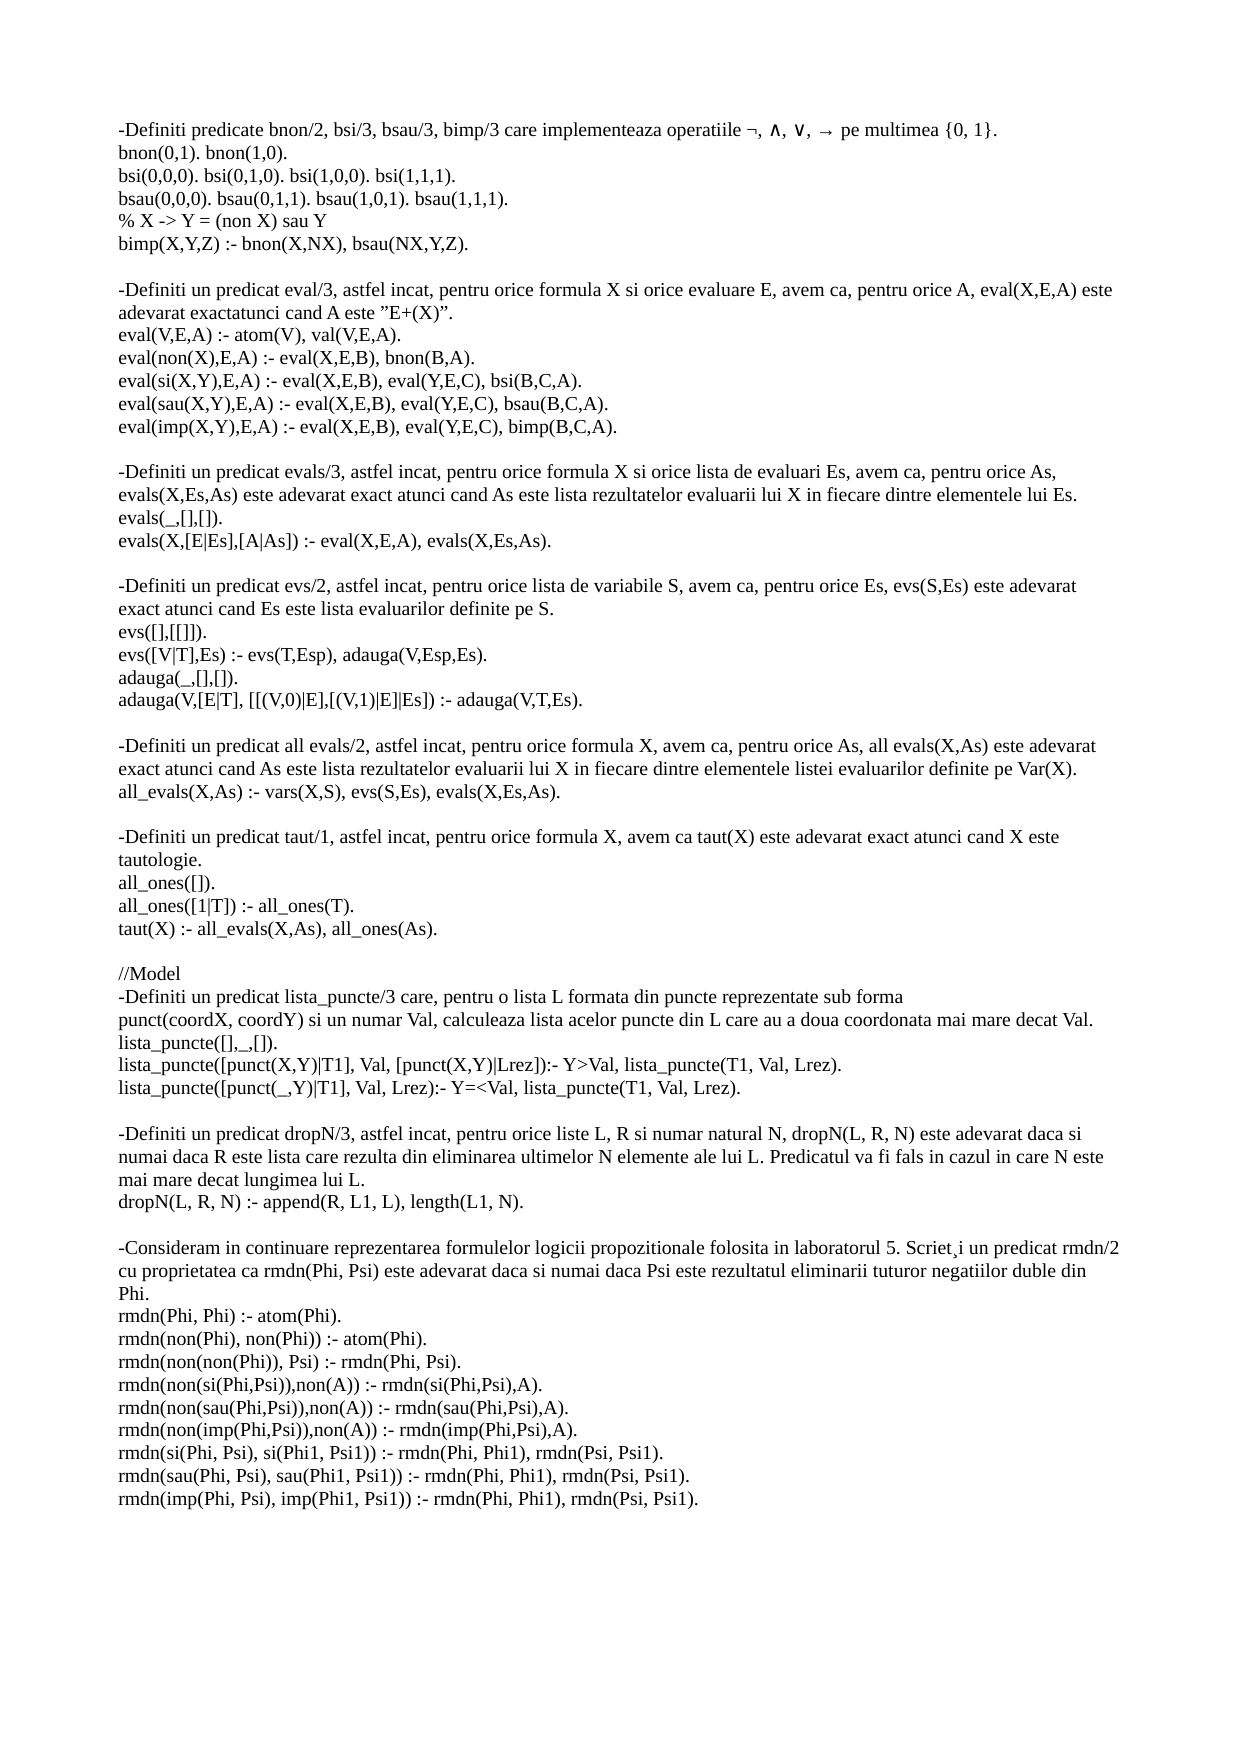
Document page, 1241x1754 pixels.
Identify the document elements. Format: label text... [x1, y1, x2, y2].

text adauga(_,[],[]). [118, 666, 1122, 688]
text all_ones([1|T]) :- all_ones(T). [118, 894, 1122, 917]
text evs([],[[]]). [118, 620, 1122, 643]
text rmdn(non(Phi), non(Phi)) :- atom(Phi). [118, 1327, 1122, 1350]
text -Definiti predicate bnon/2, bsi/3, bsau/3, bimp/3 care implementeaza operatiile ¬, ∧, ∨, → pe multimea {0, 1}. [118, 118, 1122, 141]
text -Definiti un predicat evals/3, astfel incat, pentru orice formula X si orice lista de evaluari Es, avem ca, pentru orice As, evals(X,Es,As) este adevarat exact atunci cand As este lista rezultatelor evaluarii lui X in fiecare dintre elementele lui Es. [118, 460, 1122, 506]
text eval(si(X,Y),E,A) :- eval(X,E,B), eval(Y,E,C), bsi(B,C,A). [118, 369, 1122, 392]
text taut(X) :- all_evals(X,As), all_ones(As). [118, 917, 1122, 939]
text eval(non(X),E,A) :- eval(X,E,B), bnon(B,A). [118, 346, 1122, 369]
text rmdn(non(imp(Phi,Psi)),non(A)) :- rmdn(imp(Phi,Psi),A). [118, 1418, 1122, 1441]
text evals(X,[E|Es],[A|As]) :- eval(X,E,A), evals(X,Es,As). [118, 529, 1122, 552]
text bimp(X,Y,Z) :- bnon(X,NX), bsau(NX,Y,Z). [118, 232, 1122, 255]
text all_evals(X,As) :- vars(X,S), evs(S,Es), evals(X,Es,As). [118, 780, 1122, 802]
text dropN(L, R, N) :- append(R, L1, L), length(L1, N). [118, 1190, 1122, 1213]
text rmdn(imp(Phi, Psi), imp(Phi1, Psi1)) :- rmdn(Phi, Phi1), rmdn(Psi, Psi1). [118, 1487, 1122, 1510]
text rmdn(sau(Phi, Psi), sau(Phi1, Psi1)) :- rmdn(Phi, Phi1), rmdn(Psi, Psi1). [118, 1464, 1122, 1487]
text rmdn(non(non(Phi)), Psi) :- rmdn(Phi, Psi). [118, 1350, 1122, 1373]
text rmdn(si(Phi, Psi), si(Phi1, Psi1)) :- rmdn(Phi, Phi1), rmdn(Psi, Psi1). [118, 1441, 1122, 1464]
text % X -> Y = (non X) sau Y [118, 209, 1122, 232]
text eval(V,E,A) :- atom(V), val(V,E,A). [118, 323, 1122, 346]
text bsau(0,0,0). bsau(0,1,1). bsau(1,0,1). bsau(1,1,1). [118, 187, 1122, 209]
text rmdn(non(si(Phi,Psi)),non(A)) :- rmdn(si(Phi,Psi),A). [118, 1373, 1122, 1396]
text lista_puncte([punct(_,Y)|T1], Val, Lrez):- Y=<Val, lista_puncte(T1, Val, Lrez). [118, 1076, 1122, 1099]
text eval(sau(X,Y),E,A) :- eval(X,E,B), eval(Y,E,C), bsau(B,C,A). [118, 392, 1122, 415]
text -Definiti un predicat dropN/3, astfel incat, pentru orice liste L, R si numar natural N, dropN(L, R, N) este adevarat daca si numai daca R este lista care rezulta din eliminarea ultimelor N elemente ale lui L. Predicatul va fi fals in cazul in care N este mai mare decat lungimea lui L. [118, 1122, 1122, 1190]
text -Definiti un predicat all evals/2, astfel incat, pentru orice formula X, avem ca, pentru orice As, all evals(X,As) este adevarat exact atunci cand As este lista rezultatelor evaluarii lui X in fiecare dintre elementele listei evaluarilor definite pe Var(X). [118, 734, 1122, 780]
text eval(imp(X,Y),E,A) :- eval(X,E,B), eval(Y,E,C), bimp(B,C,A). [118, 415, 1122, 437]
text evs([V|T],Es) :- evs(T,Esp), adauga(V,Esp,Es). [118, 643, 1122, 666]
text -Consideram in continuare reprezentarea formulelor logicii propozitionale folosita in laboratorul 5. Scriet¸i un predicat rmdn/2 cu proprietatea ca rmdn(Phi, Psi) este adevarat daca si numai daca Psi este rezultatul eliminarii tuturor negatiilor duble din Phi. [118, 1236, 1122, 1304]
text evals(_,[],[]). [118, 506, 1122, 529]
text adauga(V,[E|T], [[(V,0)|E],[(V,1)|E]|Es]) :- adauga(V,T,Es). [118, 688, 1122, 711]
text lista_puncte([],_,[]). [118, 1031, 1122, 1053]
text //Model [118, 962, 1122, 985]
text lista_puncte([punct(X,Y)|T1], Val, [punct(X,Y)|Lrez]):- Y>Val, lista_puncte(T1, Val, Lrez). [118, 1053, 1122, 1076]
text -Definiti un predicat lista_puncte/3 care, pentru o lista L formata din puncte reprezentate sub forma [118, 985, 1122, 1008]
text punct(coordX, coordY) si un numar Val, calculeaza lista acelor puncte din L care au a doua coordonata mai mare decat Val. [118, 1008, 1122, 1031]
text -Definiti un predicat eval/3, astfel incat, pentru orice formula X si orice evaluare E, avem ca, pentru orice A, eval(X,E,A) este adevarat exactatunci cand A este ”E+(X)”. [118, 278, 1122, 323]
text bsi(0,0,0). bsi(0,1,0). bsi(1,0,0). bsi(1,1,1). [118, 164, 1122, 187]
text rmdn(non(sau(Phi,Psi)),non(A)) :- rmdn(sau(Phi,Psi),A). [118, 1396, 1122, 1418]
text -Definiti un predicat taut/1, astfel incat, pentru orice formula X, avem ca taut(X) este adevarat exact atunci cand X este tautologie. [118, 825, 1122, 871]
text bnon(0,1). bnon(1,0). [118, 141, 1122, 164]
text all_ones([]). [118, 871, 1122, 894]
text rmdn(Phi, Phi) :- atom(Phi). [118, 1304, 1122, 1327]
text -Definiti un predicat evs/2, astfel incat, pentru orice lista de variabile S, avem ca, pentru orice Es, evs(S,Es) este adevarat exact atunci cand Es este lista evaluarilor definite pe S. [118, 574, 1122, 620]
